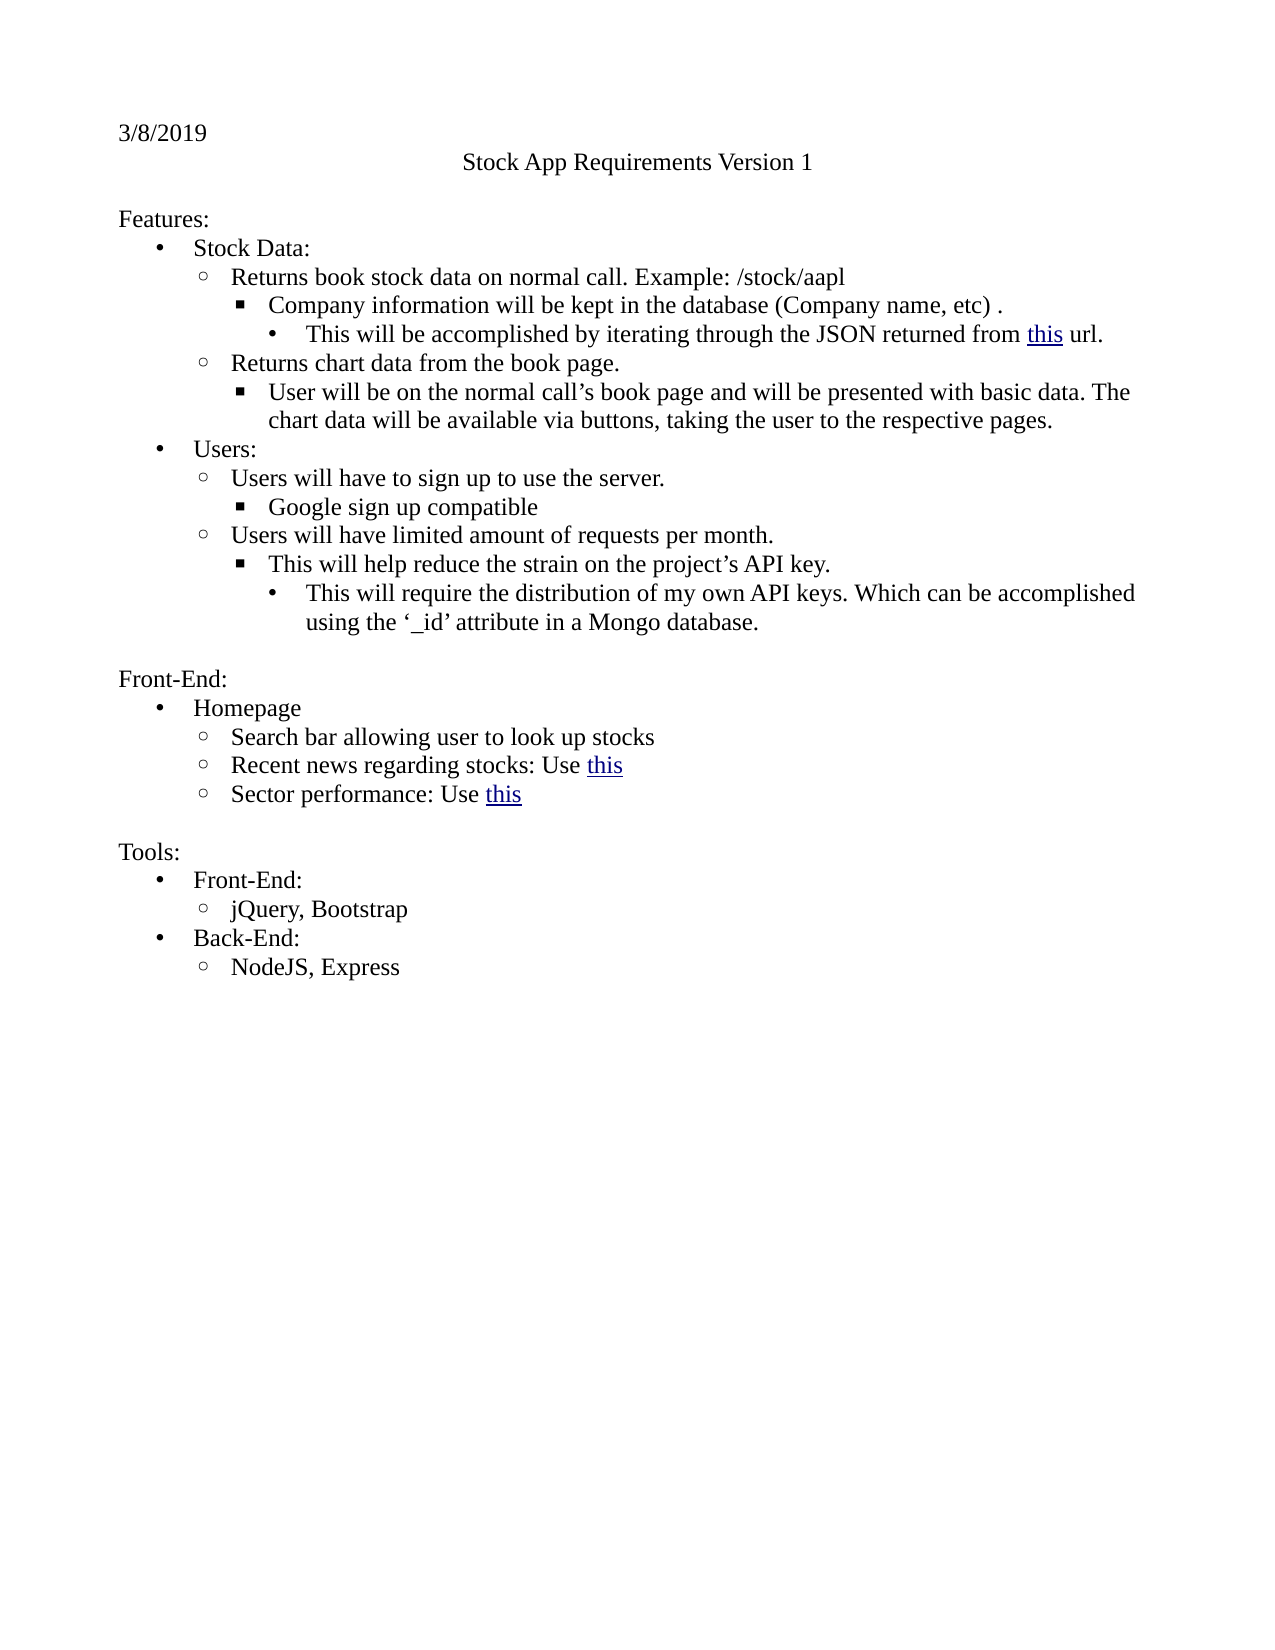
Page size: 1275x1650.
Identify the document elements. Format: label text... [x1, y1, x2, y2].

list Returns book stock data on normal call. Example: /stock/aapl [193, 262, 1157, 291]
list Stock Data: [156, 233, 1157, 262]
list Sector performance: Use this [193, 779, 1157, 808]
text Stock App Requirements Version 1 [118, 147, 1157, 176]
list Users: [156, 434, 1157, 463]
list This will require the distribution of my own API keys. Which can be accomplished using the ‘_id’ attribute in a Mongo database. [268, 578, 1157, 636]
list Users will have limited amount of requests per month. [193, 521, 1157, 549]
list Back-End: [156, 923, 1157, 952]
text Front-End: [118, 664, 1157, 693]
list Recent news regarding stocks: Use this [193, 751, 1157, 779]
text Tools: [118, 837, 1157, 866]
list Returns chart data from the book page. [193, 348, 1157, 377]
text 3/8/2019 [118, 118, 1157, 147]
list Homepage [156, 693, 1157, 722]
list jQuery, Bootstrap [193, 894, 1157, 923]
list Users will have to sign up to use the server. [193, 463, 1157, 492]
list Front-End: [156, 866, 1157, 894]
list NodeJS, Express [193, 952, 1157, 981]
list Company information will be kept in the database (Company name, etc) . [231, 291, 1157, 319]
list User will be on the normal call’s book page and will be presented with basic data. The chart data will be available via buttons, taking the user to the respective pages. [231, 377, 1157, 434]
list Google sign up compatible [231, 492, 1157, 521]
list This will help reduce the strain on the project’s API key. [231, 549, 1157, 578]
text Features: [118, 204, 1157, 233]
list This will be accomplished by iterating through the JSON returned from this url. [268, 319, 1157, 348]
list Search bar allowing user to look up stocks [193, 722, 1157, 751]
